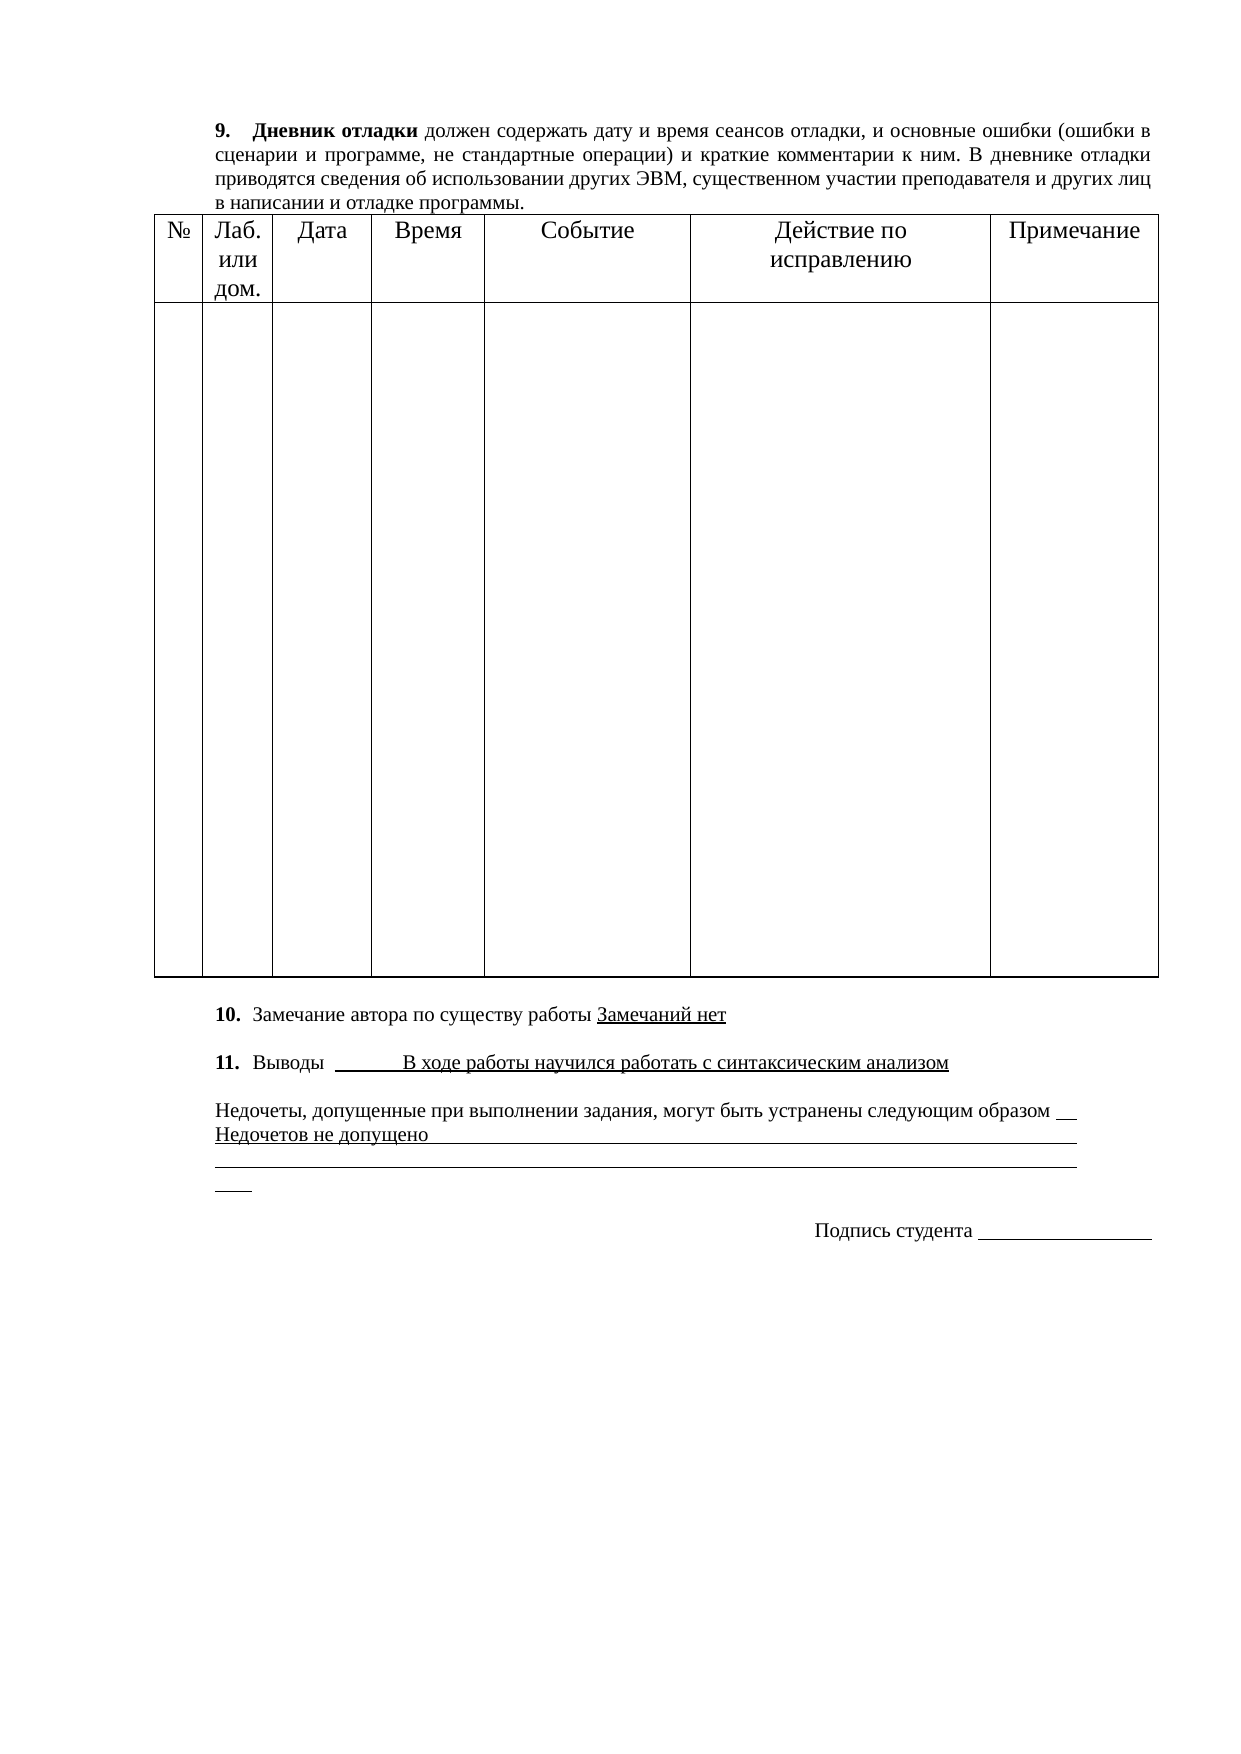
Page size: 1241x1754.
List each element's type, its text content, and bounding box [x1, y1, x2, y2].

table_cell [372, 303, 484, 976]
table_header Примечание [991, 215, 1158, 302]
table_header Событие [485, 215, 690, 302]
table_cell [691, 303, 990, 976]
list Выводы В ходе работы научился работать с синтаксическим анализом [215, 1050, 1152, 1074]
table_header Лаб. или дом. [203, 215, 272, 302]
table_cell [155, 303, 202, 976]
list Дневник отладки должен содержать дату и время сеансов отладки, и основные ошибки (ошибки в сценарии и программе, не стандартные операции) и краткие комментарии к ним. В дневнике отладки приводятся сведения об использовании других ЭВМ, существенном участии преподавателя и других лиц в написании и отладке программы. [215, 118, 1152, 214]
table_header Действие по исправлению [691, 215, 990, 302]
table_header № [155, 215, 202, 302]
table_header Время [372, 215, 484, 302]
table_cell [991, 303, 1158, 976]
text Недочетов не допущено [215, 1122, 1152, 1194]
table_cell [273, 303, 371, 976]
table_cell [203, 303, 272, 976]
table_header Дата [273, 215, 371, 302]
text Недочеты, допущенные при выполнении задания, могут быть устранены следующим образом [215, 1098, 1152, 1122]
text Подпись студента [215, 1218, 1152, 1242]
list Замечание автора по существу работы Замечаний нет [215, 1002, 1152, 1026]
table_cell [485, 303, 690, 976]
